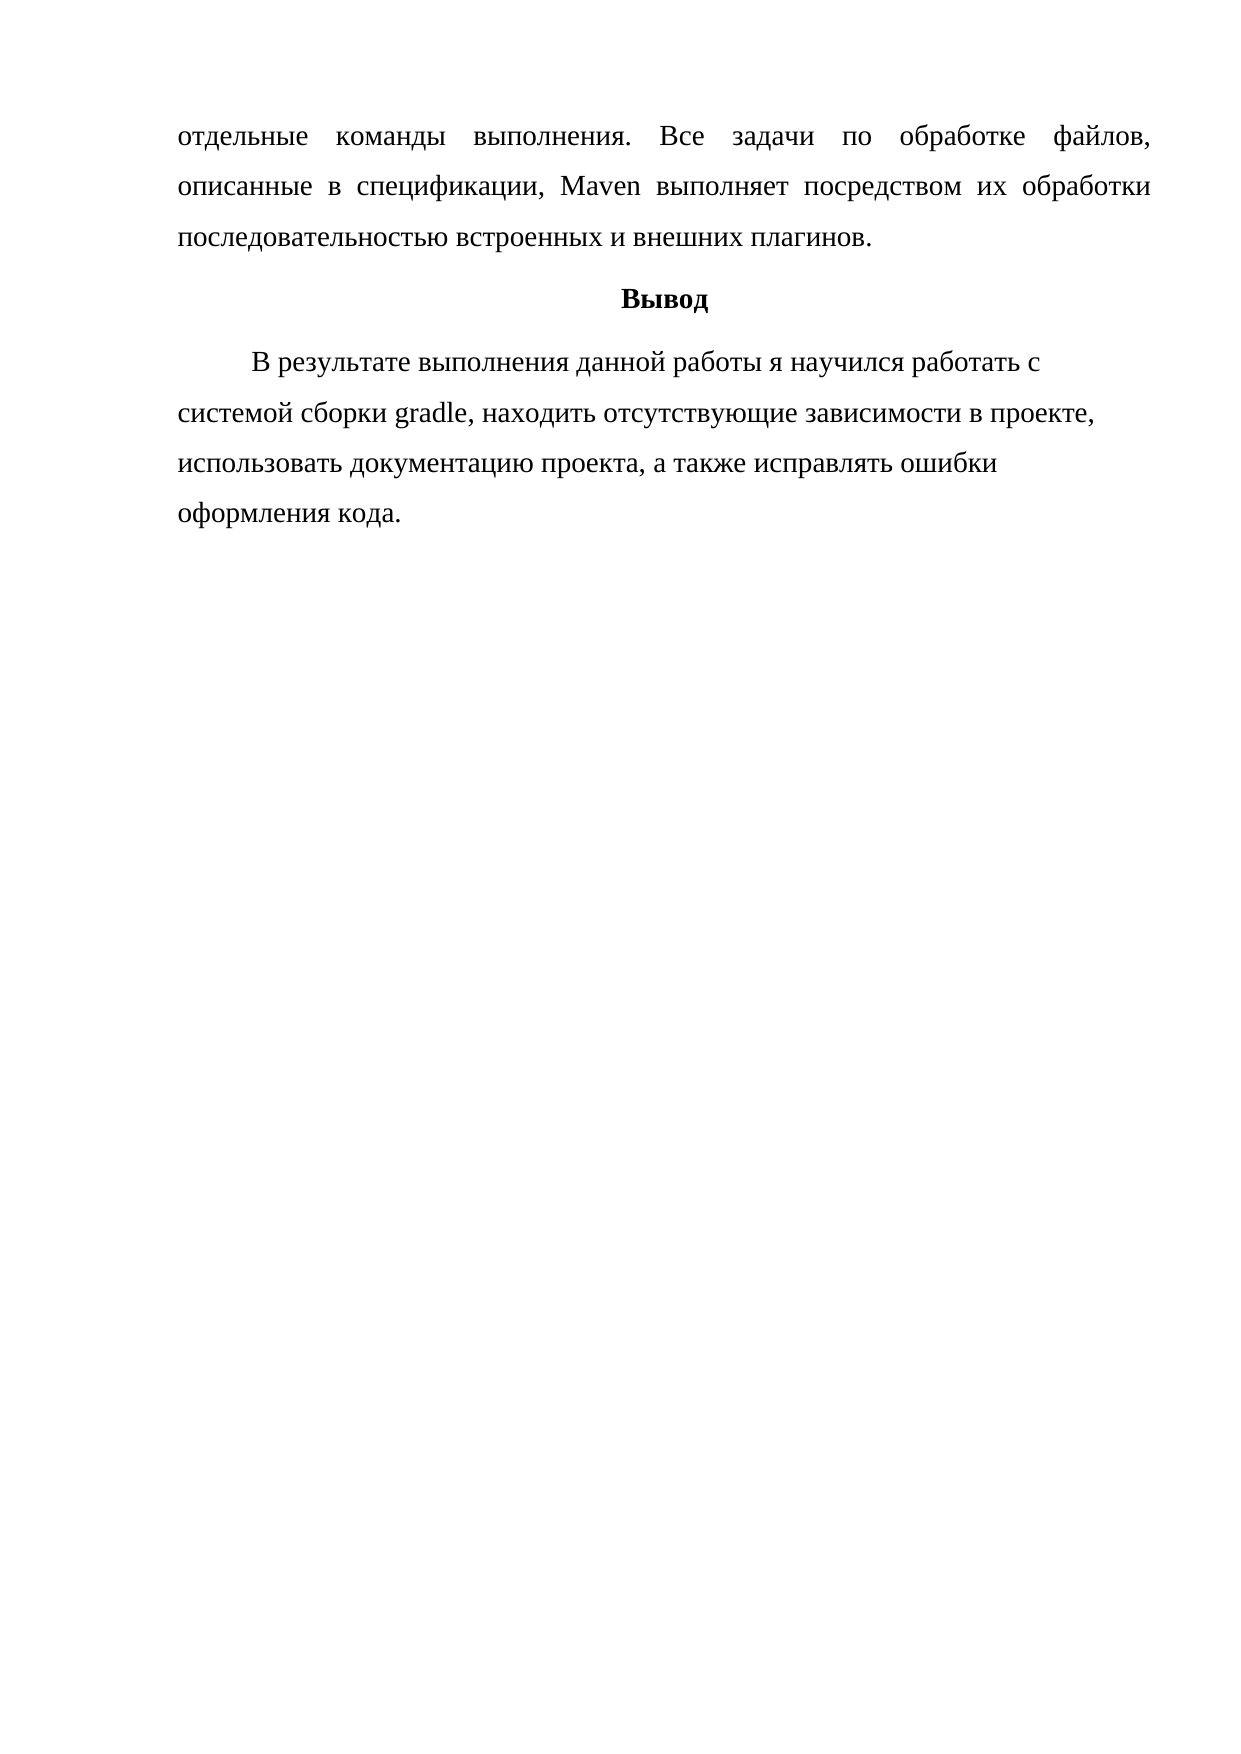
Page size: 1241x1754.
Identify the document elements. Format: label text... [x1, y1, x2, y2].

text В результате выполнения данной работы я научился работать с системой сборки gradle, находить отсутствующие зависимости в проекте, использовать документацию проекта, а также исправлять ошибки оформления кода. [177, 344, 1152, 529]
text отдельные команды выполнения. Все задачи по обработке файлов, описанные в спецификации, Maven выполняет посредством их обработки последовательностью встроенных и внешних плагинов. [177, 118, 1152, 252]
text Вывод [177, 282, 1152, 315]
